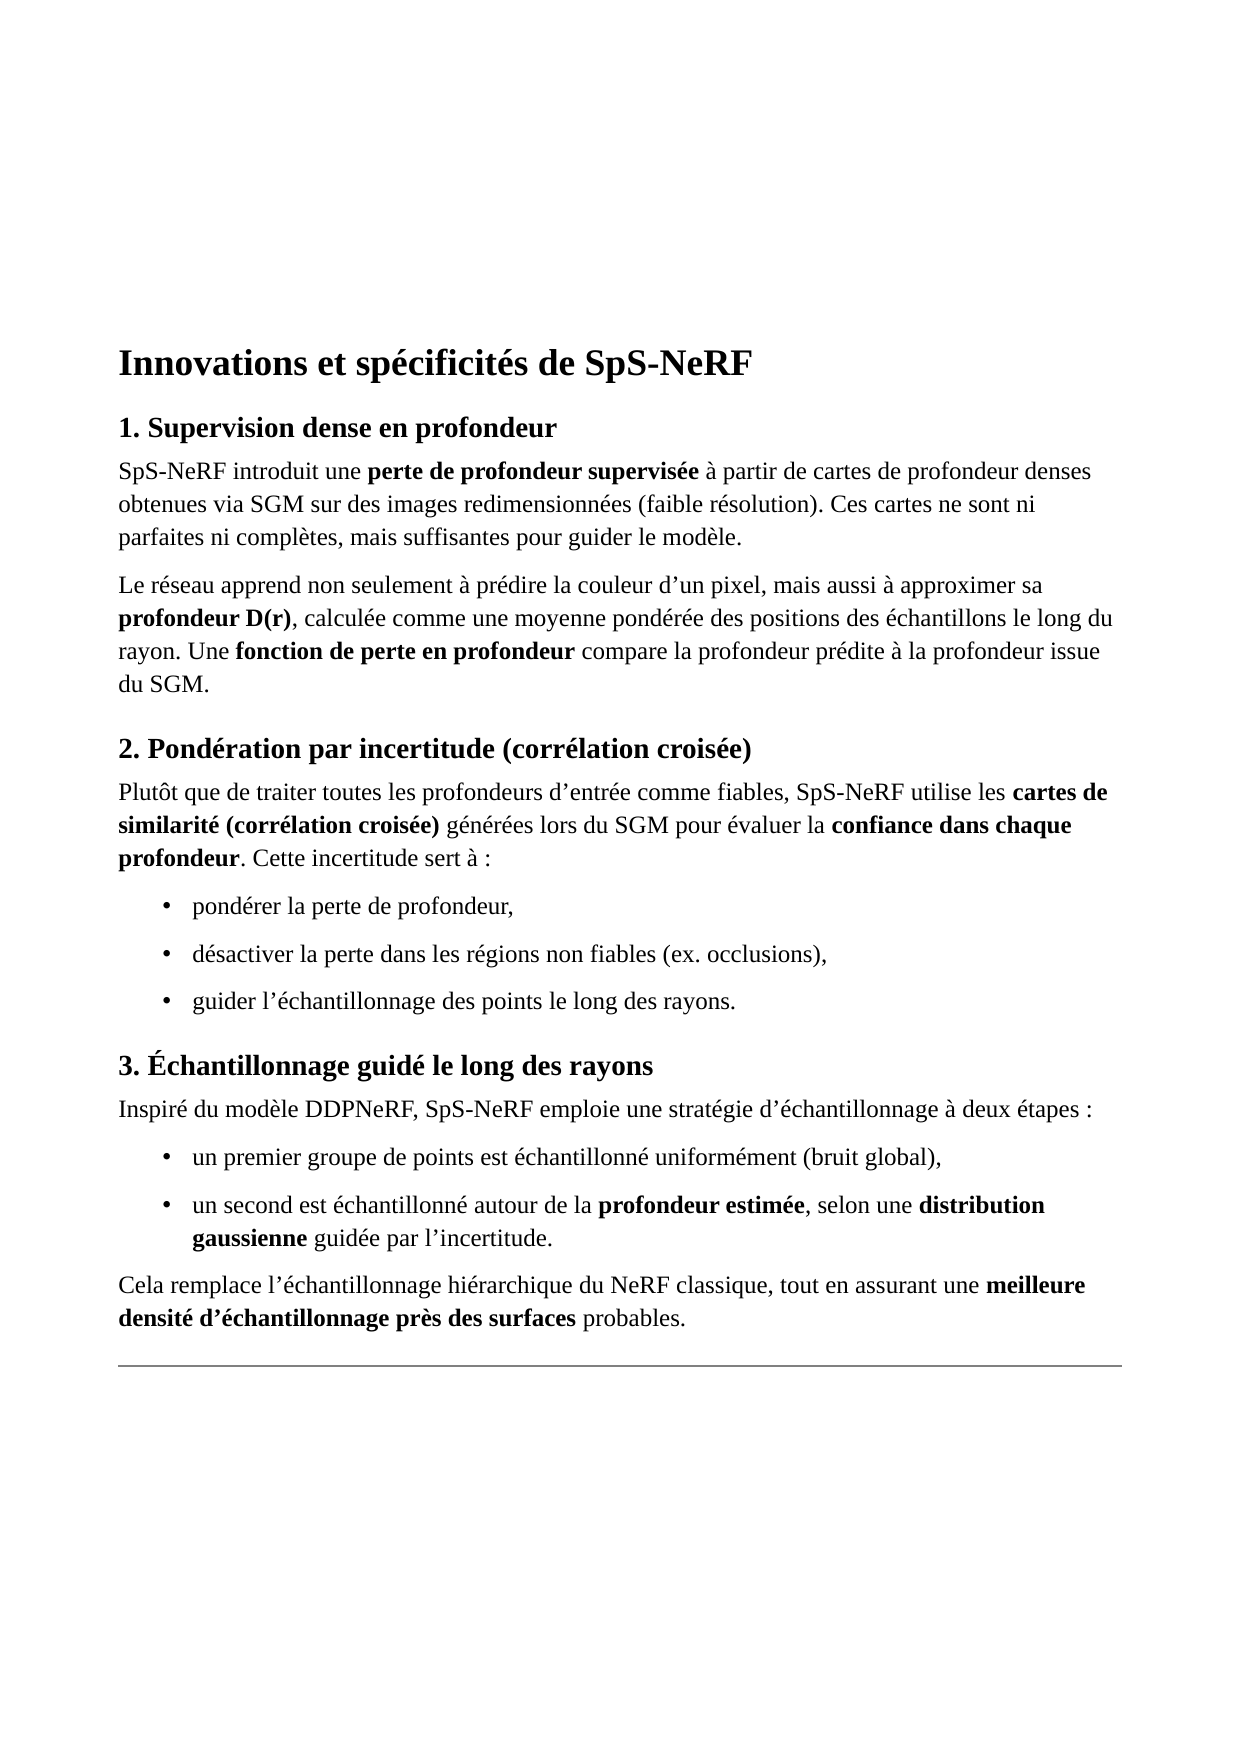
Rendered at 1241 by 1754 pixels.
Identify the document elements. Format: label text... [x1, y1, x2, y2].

list pondérer la perte de profondeur, [162, 891, 1122, 920]
list un premier groupe de points est échantillonné uniformément (bruit global), [162, 1142, 1122, 1171]
list guider l’échantillonnage des points le long des rayons. [162, 986, 1122, 1015]
subtitle 3. Échantillonnage guidé le long des rayons [118, 1048, 1122, 1082]
text Inspiré du modèle DDPNeRF, SpS-NeRF emploie une stratégie d’échantillonnage à deux étapes : [118, 1094, 1122, 1123]
subtitle 1. Supervision dense en profondeur [118, 410, 1122, 444]
list un second est échantillonné autour de la profondeur estimée, selon une distribution gaussienne guidée par l’incertitude. [162, 1190, 1122, 1251]
subtitle Innovations et spécificités de SpS-NeRF [118, 340, 1122, 383]
text Cela remplace l’échantillonnage hiérarchique du NeRF classique, tout en assurant une meilleure densité d’échantillonnage près des surfaces probables. [118, 1270, 1122, 1332]
text SpS-NeRF introduit une perte de profondeur supervisée à partir de cartes de profondeur denses obtenues via SGM sur des images redimensionnées (faible résolution). Ces cartes ne sont ni parfaites ni complètes, mais suffisantes pour guider le modèle. [118, 456, 1122, 551]
list désactiver la perte dans les régions non fiables (ex. occlusions), [162, 939, 1122, 967]
subtitle 2. Pondération par incertitude (corrélation croisée) [118, 731, 1122, 765]
text Le réseau apprend non seulement à prédire la couleur d’un pixel, mais aussi à approximer sa profondeur D(r), calculée comme une moyenne pondérée des positions des échantillons le long du rayon. Une fonction de perte en profondeur compare la profondeur prédite à la profondeur issue du SGM. [118, 570, 1122, 698]
text Plutôt que de traiter toutes les profondeurs d’entrée comme fiables, SpS-NeRF utilise les cartes de similarité (corrélation croisée) générées lors du SGM pour évaluer la confiance dans chaque profondeur. Cette incertitude sert à : [118, 777, 1122, 872]
